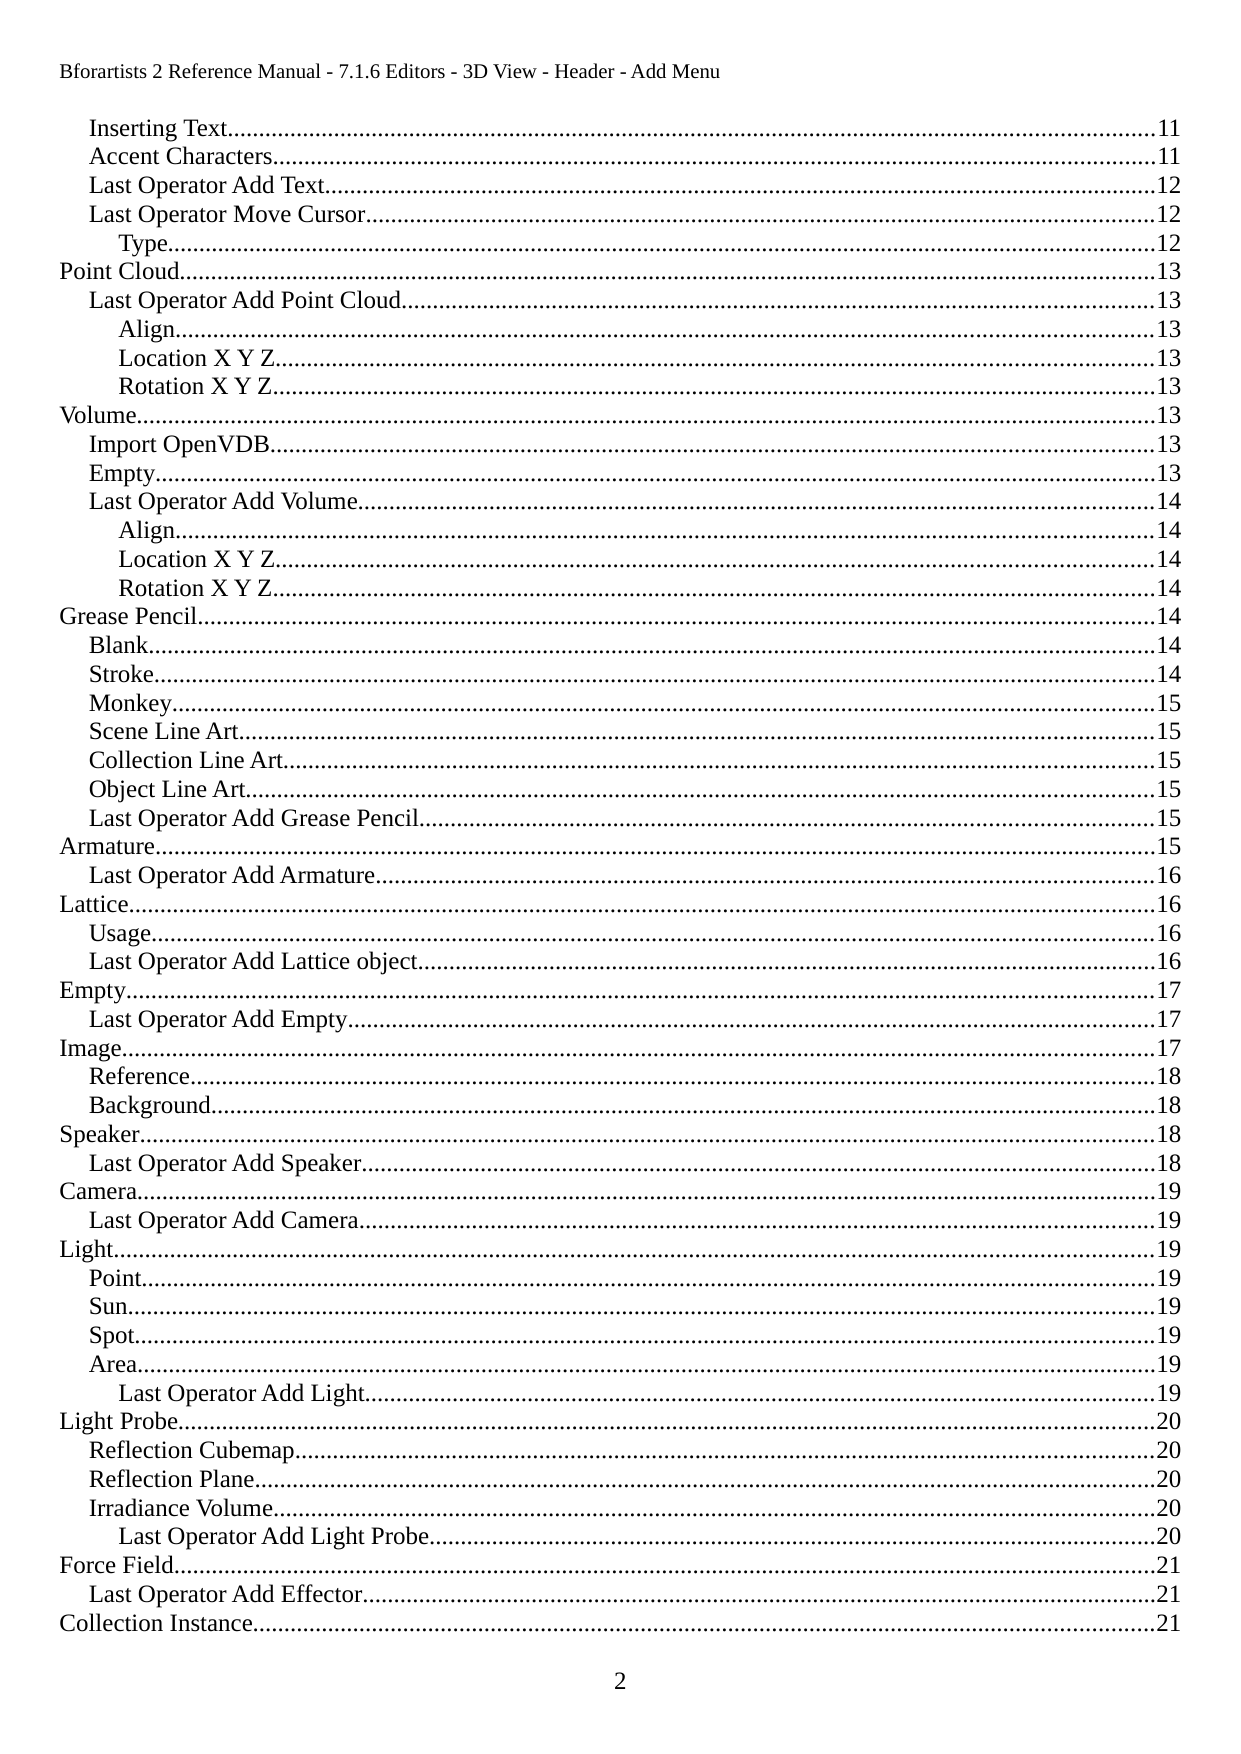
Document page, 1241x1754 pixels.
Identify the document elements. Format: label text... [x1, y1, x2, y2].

text Empty 17 [59, 975, 1181, 1004]
text Sun 19 [88, 1291, 1181, 1320]
text Volume 13 [59, 400, 1181, 429]
text Reflection Cubemap 20 [88, 1435, 1181, 1464]
text Scene Line Art 15 [88, 716, 1181, 745]
text Point Cloud 13 [59, 256, 1181, 285]
text Last Operator Add Empty 17 [88, 1004, 1181, 1033]
text Reflection Plane 20 [88, 1464, 1181, 1493]
text Blank 14 [88, 630, 1181, 659]
text Last Operator Move Cursor 12 [88, 199, 1181, 228]
text Speaker 18 [59, 1119, 1181, 1148]
text Armature 15 [59, 831, 1181, 860]
text Location X Y Z 14 [118, 544, 1181, 573]
text Inserting Text 11 [88, 113, 1181, 141]
text Last Operator Add Light Probe 20 [118, 1521, 1181, 1550]
text Last Operator Add Volume 14 [88, 486, 1181, 515]
text Empty 13 [88, 458, 1181, 486]
text Last Operator Add Lattice object 16 [88, 946, 1181, 975]
text Background 18 [88, 1090, 1181, 1119]
text Last Operator Add Speaker 18 [88, 1148, 1181, 1176]
text Area 19 [88, 1349, 1181, 1378]
text Usage 16 [88, 918, 1181, 946]
text Location X Y Z 13 [118, 343, 1181, 371]
text Accent Characters 11 [88, 141, 1181, 170]
text Collection Line Art 15 [88, 745, 1181, 774]
text Last Operator Add Grease Pencil 15 [88, 803, 1181, 831]
text Point 19 [88, 1263, 1181, 1291]
text Import OpenVDB 13 [88, 429, 1181, 458]
text Stroke 14 [88, 659, 1181, 688]
text Object Line Art 15 [88, 774, 1181, 803]
text Camera 19 [59, 1176, 1181, 1205]
text Type 12 [118, 228, 1181, 256]
text Rotation X Y Z 14 [118, 573, 1181, 601]
text Last Operator Add Armature 16 [88, 860, 1181, 889]
text Last Operator Add Camera 19 [88, 1205, 1181, 1234]
text Rotation X Y Z 13 [118, 371, 1181, 400]
text Last Operator Add Effector 21 [88, 1579, 1181, 1608]
text Image 17 [59, 1033, 1181, 1061]
text Force Field 21 [59, 1550, 1181, 1579]
text Grease Pencil 14 [59, 601, 1181, 630]
text Collection Instance 21 [59, 1608, 1181, 1636]
text Last Operator Add Point Cloud 13 [88, 285, 1181, 314]
text Irradiance Volume 20 [88, 1493, 1181, 1521]
text Last Operator Add Light 19 [118, 1378, 1181, 1406]
text Light 19 [59, 1234, 1181, 1263]
text Spot 19 [88, 1320, 1181, 1349]
text Last Operator Add Text 12 [88, 170, 1181, 199]
text Align 14 [118, 515, 1181, 544]
text Align 13 [118, 314, 1181, 343]
text Monkey 15 [88, 688, 1181, 716]
text Lattice 16 [59, 889, 1181, 918]
text Light Probe 20 [59, 1406, 1181, 1435]
text Reference 18 [88, 1061, 1181, 1090]
